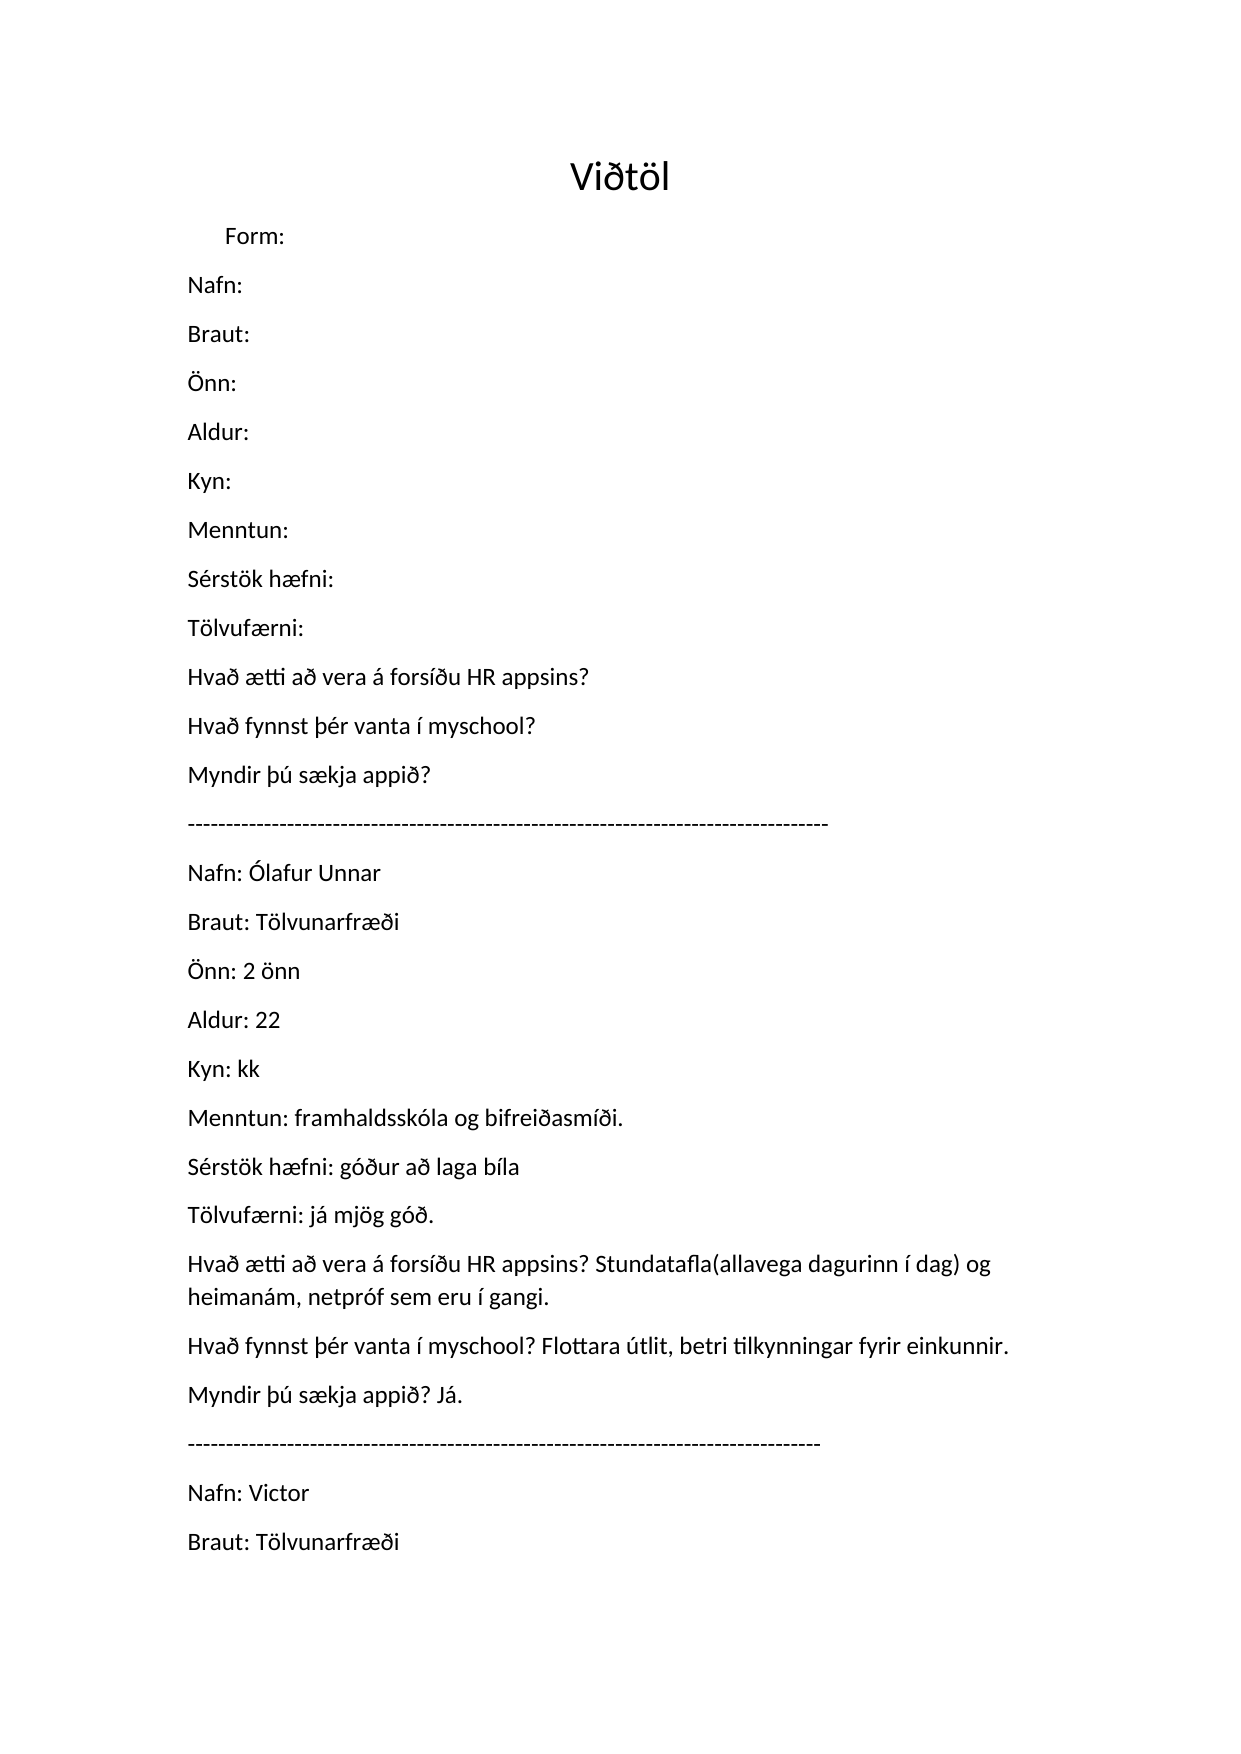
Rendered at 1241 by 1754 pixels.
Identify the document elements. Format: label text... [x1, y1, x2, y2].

text Tölvufærni: já mjög góð. [187, 1200, 1090, 1230]
text Menntun: [187, 514, 1090, 545]
text Hvað ætti að vera á forsíðu HR appsins? Stundatafla(allavega dagurinn í dag) og heimanám, netpróf sem eru í gangi. [187, 1249, 1090, 1311]
text Braut: Tölvunarfræði [187, 1526, 1090, 1556]
text Tölvufærni: [187, 612, 1090, 643]
text Aldur: [187, 416, 1090, 447]
text Nafn: Ólafur Unnar [187, 857, 1090, 887]
text ----------------------------------------------------------------------------------- [187, 1428, 1090, 1458]
text Kyn: kk [187, 1053, 1090, 1083]
text Kyn: [187, 465, 1090, 496]
text Sérstök hæfni: góður að laga bíla [187, 1151, 1090, 1181]
text Myndir þú sækja appið? [187, 759, 1090, 789]
text Viðtöl [150, 150, 1090, 201]
text Nafn: Victor [187, 1477, 1090, 1507]
text Hvað fynnst þér vanta í myschool? [187, 710, 1090, 741]
text Myndir þú sækja appið? Já. [187, 1379, 1090, 1409]
text Sérstök hæfni: [187, 563, 1090, 594]
text Nafn: [187, 269, 1090, 300]
text ------------------------------------------------------------------------------------ [187, 808, 1090, 838]
text Braut: [187, 318, 1090, 349]
text Menntun: framhaldsskóla og bifreiðasmíði. [187, 1102, 1090, 1132]
text Aldur: 22 [187, 1004, 1090, 1034]
text Hvað fynnst þér vanta í myschool? Flottara útlit, betri tilkynningar fyrir einkunnir. [187, 1330, 1090, 1360]
text Form: [150, 221, 1090, 251]
text Hvað ætti að vera á forsíðu HR appsins? [187, 661, 1090, 692]
text Önn: 2 önn [187, 955, 1090, 985]
text Braut: Tölvunarfræði [187, 906, 1090, 936]
text Önn: [187, 367, 1090, 398]
